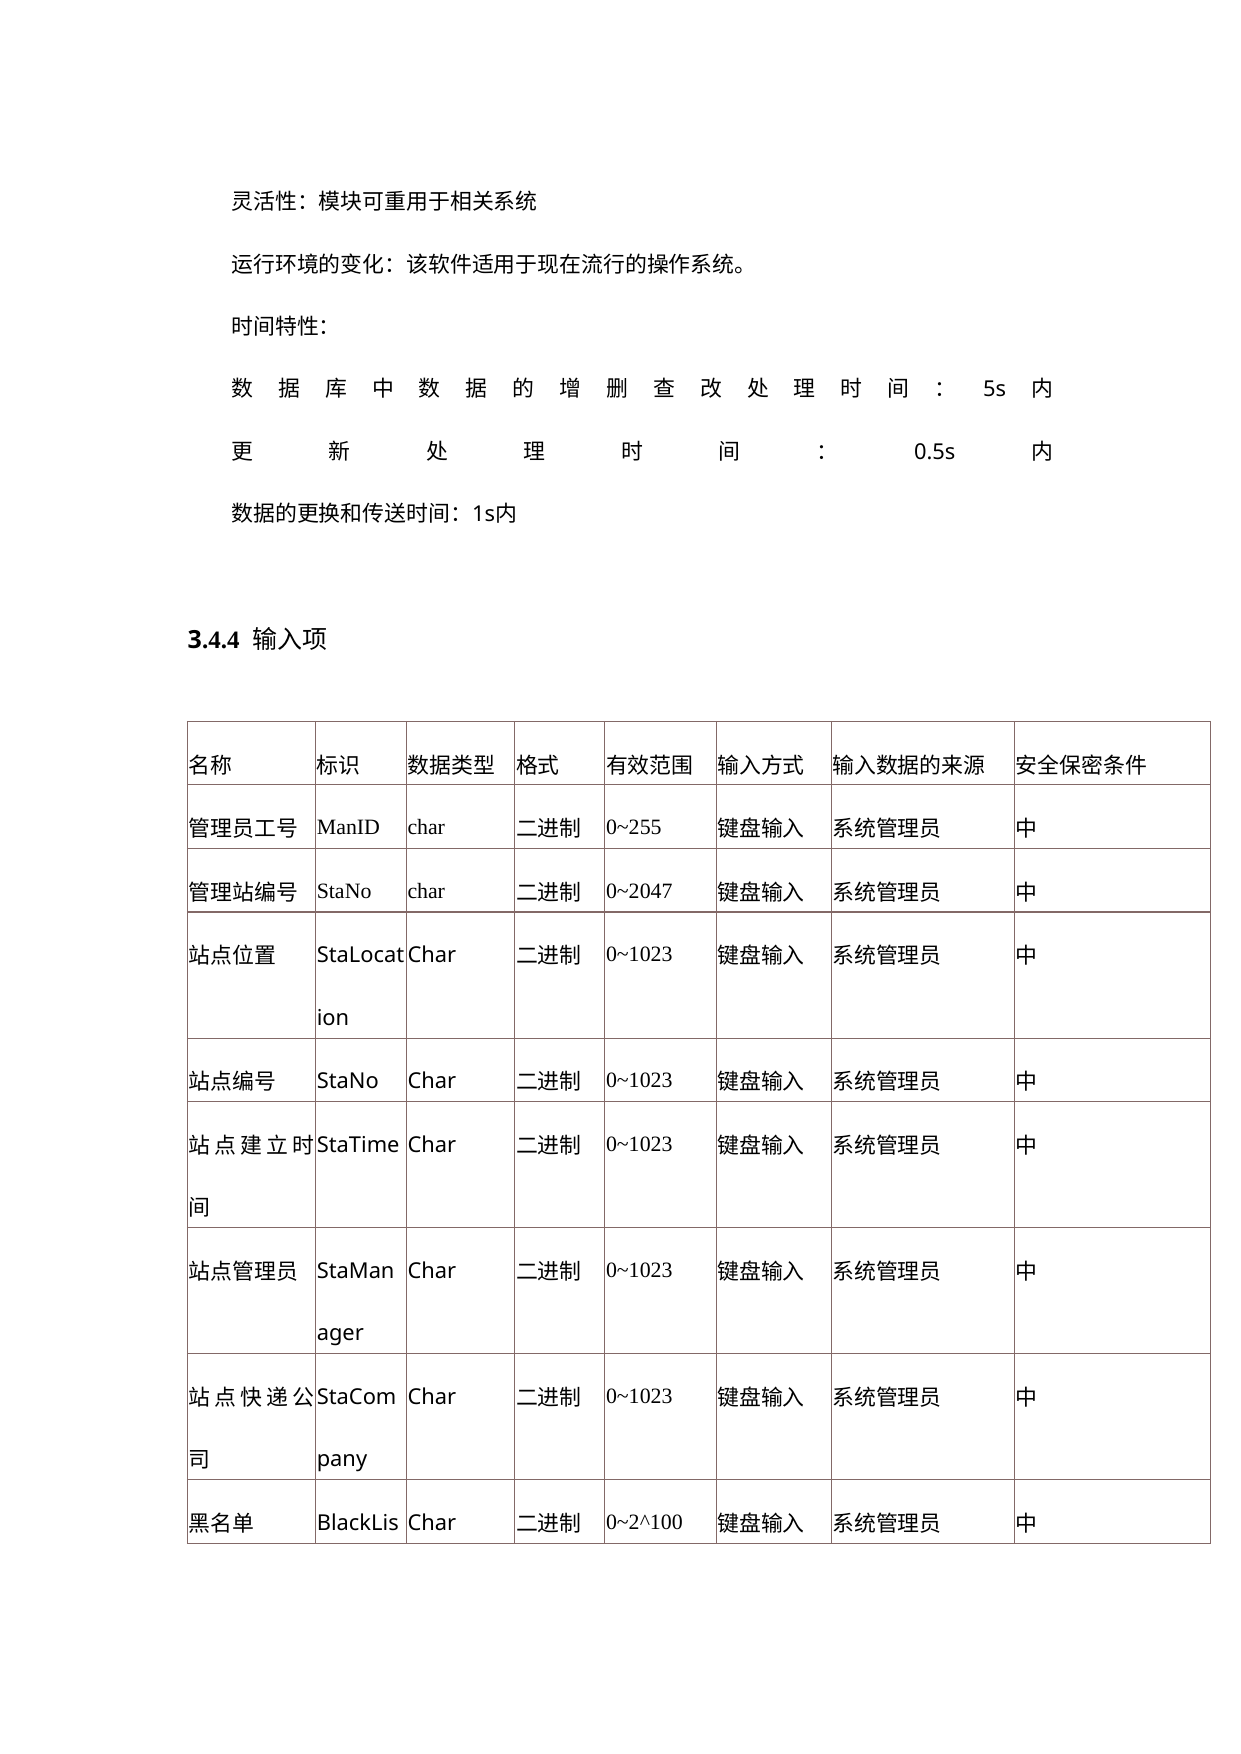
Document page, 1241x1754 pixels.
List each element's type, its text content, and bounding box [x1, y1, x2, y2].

table_cell 0~1023 [605, 1039, 716, 1101]
table_cell 站点位置 [188, 913, 315, 1037]
table_cell 二进制 [515, 1480, 604, 1543]
table_cell 二进制 [515, 1102, 604, 1227]
table_cell 中 [1015, 849, 1210, 911]
table_cell StaNo [316, 1039, 406, 1101]
table_cell StaTime [316, 1102, 406, 1227]
text 灵活性：模块可重用于相关系统 [187, 158, 1053, 221]
table_cell char [407, 785, 514, 848]
table_cell 中 [1015, 1102, 1210, 1227]
table_cell 键盘输入 [717, 1102, 831, 1227]
table_cell ManID [316, 785, 406, 848]
text 数据库中数据的增删查改处理时间：5s内 更新处理时间：0.5s内 数据的更换和传送时间：1s内 [187, 346, 1053, 533]
table_cell 二进制 [515, 913, 604, 1037]
table_cell StaManager [316, 1228, 406, 1353]
table_cell 中 [1015, 1480, 1210, 1543]
table_cell 二进制 [515, 1039, 604, 1101]
table_cell 二进制 [515, 849, 604, 911]
table_cell 0~2047 [605, 849, 716, 911]
table_cell 键盘输入 [717, 1228, 831, 1353]
text 运行环境的变化：该软件适用于现在流行的操作系统。 [187, 221, 1053, 283]
table_cell 管理站编号 [188, 849, 315, 911]
table_cell Char [407, 1039, 514, 1101]
table_cell 站点管理员 [188, 1228, 315, 1353]
table_header 输入数据的来源 [832, 722, 1014, 784]
table_cell BlackLis [316, 1480, 406, 1543]
table_cell StaCompany [316, 1354, 406, 1479]
table_cell 键盘输入 [717, 849, 831, 911]
table_cell 键盘输入 [717, 1039, 831, 1101]
table_cell 系统管理员 [832, 1102, 1014, 1227]
table_cell StaLocation [316, 913, 406, 1037]
table_cell 0~255 [605, 785, 716, 848]
table_cell Char [407, 913, 514, 1037]
table_cell 站点快递公司 [188, 1354, 315, 1479]
table_header 格式 [515, 722, 604, 784]
table_cell 0~1023 [605, 1102, 716, 1227]
table_cell 键盘输入 [717, 785, 831, 848]
table_cell 键盘输入 [717, 1480, 831, 1543]
table_cell 键盘输入 [717, 913, 831, 1037]
table_cell 二进制 [515, 1228, 604, 1353]
table_cell 系统管理员 [832, 849, 1014, 911]
table_cell 系统管理员 [832, 1039, 1014, 1101]
table_cell 中 [1015, 785, 1210, 848]
table_cell 中 [1015, 1354, 1210, 1479]
table_cell 系统管理员 [832, 913, 1014, 1037]
table_cell 中 [1015, 1228, 1210, 1353]
text 时间特性： [187, 283, 1053, 346]
table_cell 0~1023 [605, 913, 716, 1037]
table_cell Char [407, 1228, 514, 1353]
table_cell 0~1023 [605, 1354, 716, 1479]
table_header 名称 [188, 722, 315, 784]
table_cell 0~2^100 [605, 1480, 716, 1543]
table_header 安全保密条件 [1015, 722, 1210, 784]
table_cell Char [407, 1480, 514, 1543]
text 3.4.4 输入项 [187, 596, 1053, 658]
table_header 输入方式 [717, 722, 831, 784]
table_cell 系统管理员 [832, 785, 1014, 848]
table_cell 0~1023 [605, 1228, 716, 1353]
table_cell Char [407, 1354, 514, 1479]
table_cell 黑名单 [188, 1480, 315, 1543]
table_header 数据类型 [407, 722, 514, 784]
table_cell 管理员工号 [188, 785, 315, 848]
table_cell 系统管理员 [832, 1480, 1014, 1543]
table_cell StaNo [316, 849, 406, 911]
table_cell 站点建立时间 [188, 1102, 315, 1227]
table_cell 站点编号 [188, 1039, 315, 1101]
table_cell 二进制 [515, 1354, 604, 1479]
table_header 标识 [316, 722, 406, 784]
table_cell 系统管理员 [832, 1354, 1014, 1479]
table_cell 中 [1015, 913, 1210, 1037]
table_cell Char [407, 1102, 514, 1227]
table_cell 系统管理员 [832, 1228, 1014, 1353]
table_cell char [407, 849, 514, 911]
table_header 有效范围 [605, 722, 716, 784]
table_cell 键盘输入 [717, 1354, 831, 1479]
table_cell 中 [1015, 1039, 1210, 1101]
table_cell 二进制 [515, 785, 604, 848]
